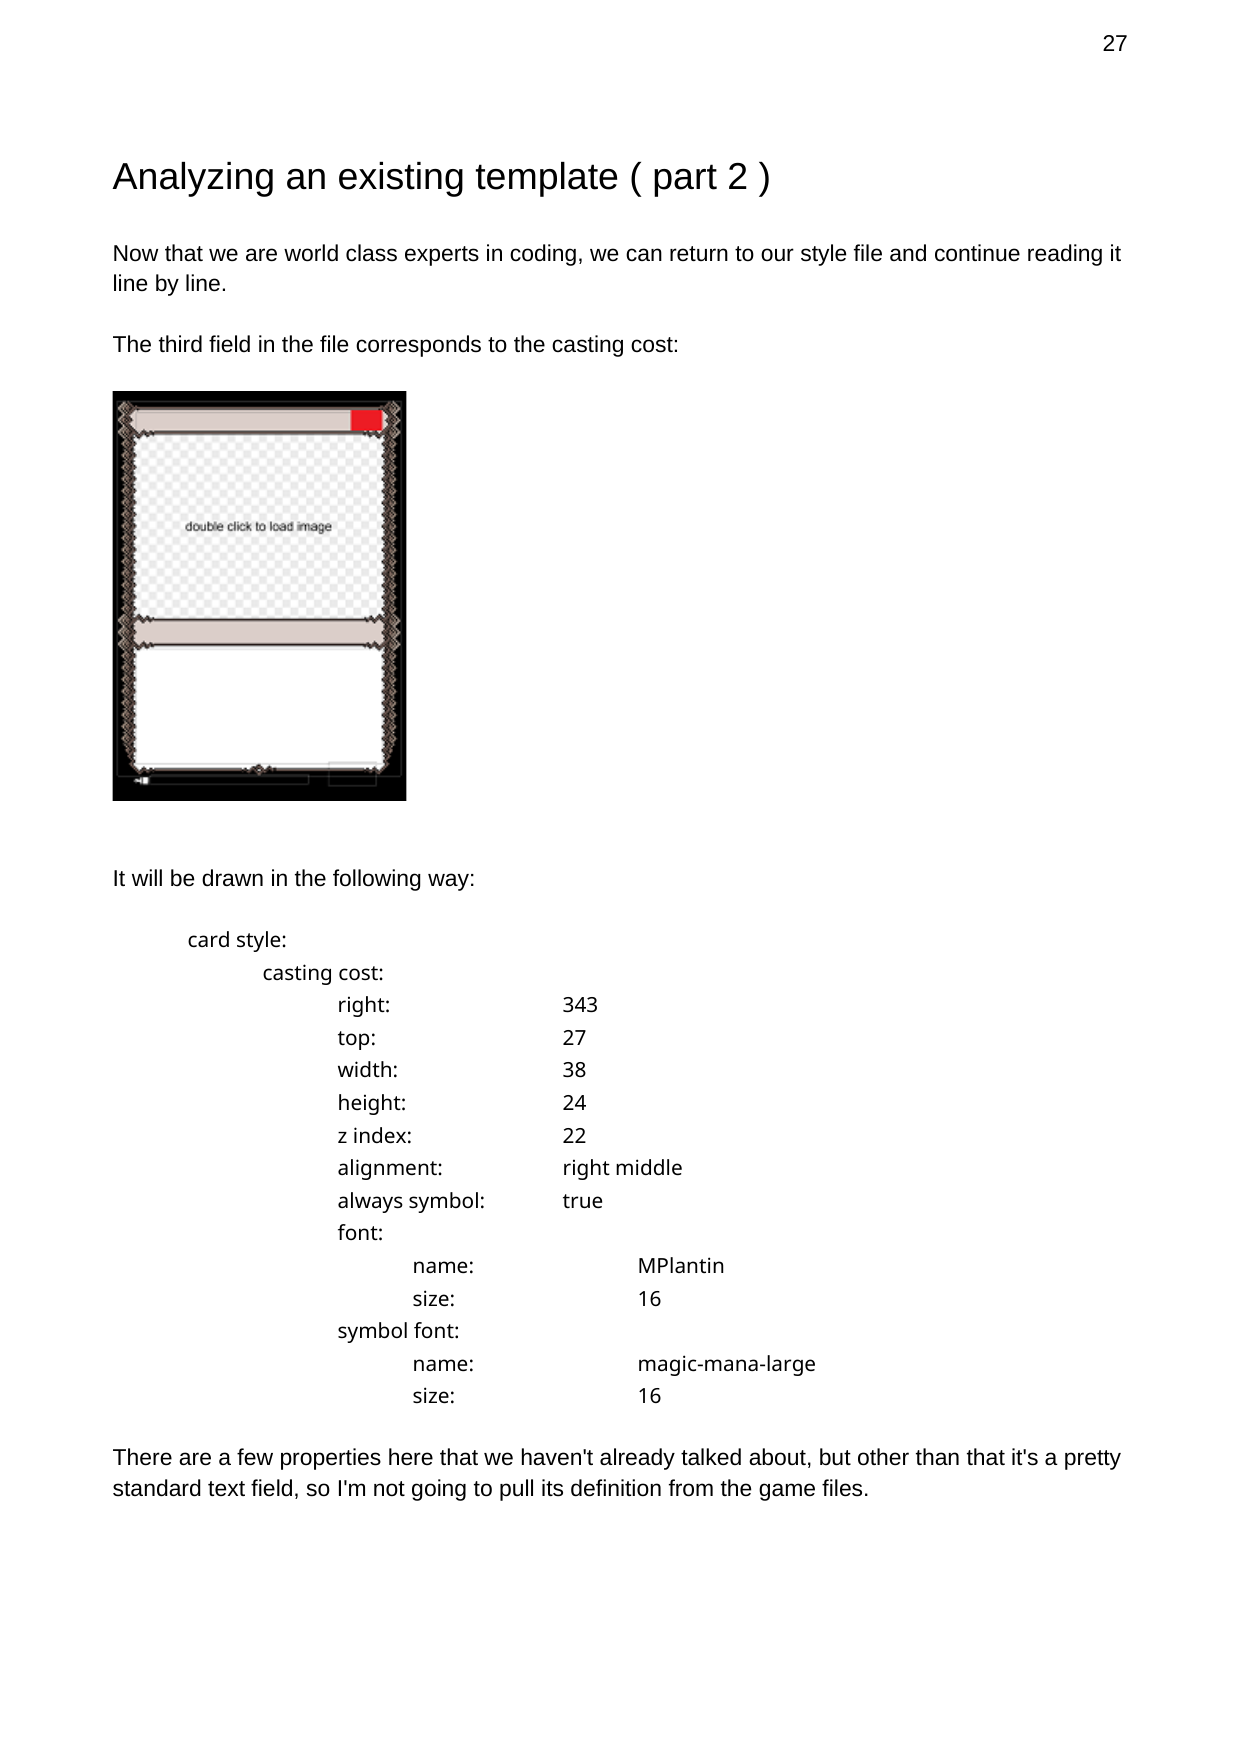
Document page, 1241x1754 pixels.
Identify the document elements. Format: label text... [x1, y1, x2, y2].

text The third field in the file corresponds to the casting cost: [112, 331, 1128, 357]
text height: 24 [262, 1088, 1128, 1117]
text always symbol: true [337, 1186, 1128, 1214]
text casting cost: [187, 958, 1128, 986]
text font: [262, 1218, 1128, 1247]
text It will be drawn in the following way: [112, 865, 1128, 891]
text z index: 22 [262, 1121, 1128, 1149]
picture [112, 391, 407, 801]
text width: 38 [262, 1056, 1128, 1084]
text Now that we are world class experts in coding, we can return to our style file and continue reading it line by line. [112, 240, 1128, 297]
text size: 16 [337, 1382, 1128, 1410]
text There are a few properties here that we haven't already talked about, but other than that it's a pretty standard text field, so I'm not going to pull its definition from the game files. [112, 1444, 1128, 1501]
text size: 16 [337, 1284, 1128, 1312]
text name: MPlantin [337, 1251, 1128, 1279]
text top: 27 [262, 1023, 1128, 1051]
text right: 343 [262, 990, 1128, 1019]
text alignment: right middle [262, 1153, 1128, 1182]
text card style: [112, 925, 1128, 953]
text name: magic-mana-large [337, 1349, 1128, 1377]
text symbol font: [337, 1316, 1128, 1345]
subtitle Analyzing an existing template ( part 2 ) [112, 154, 1128, 197]
